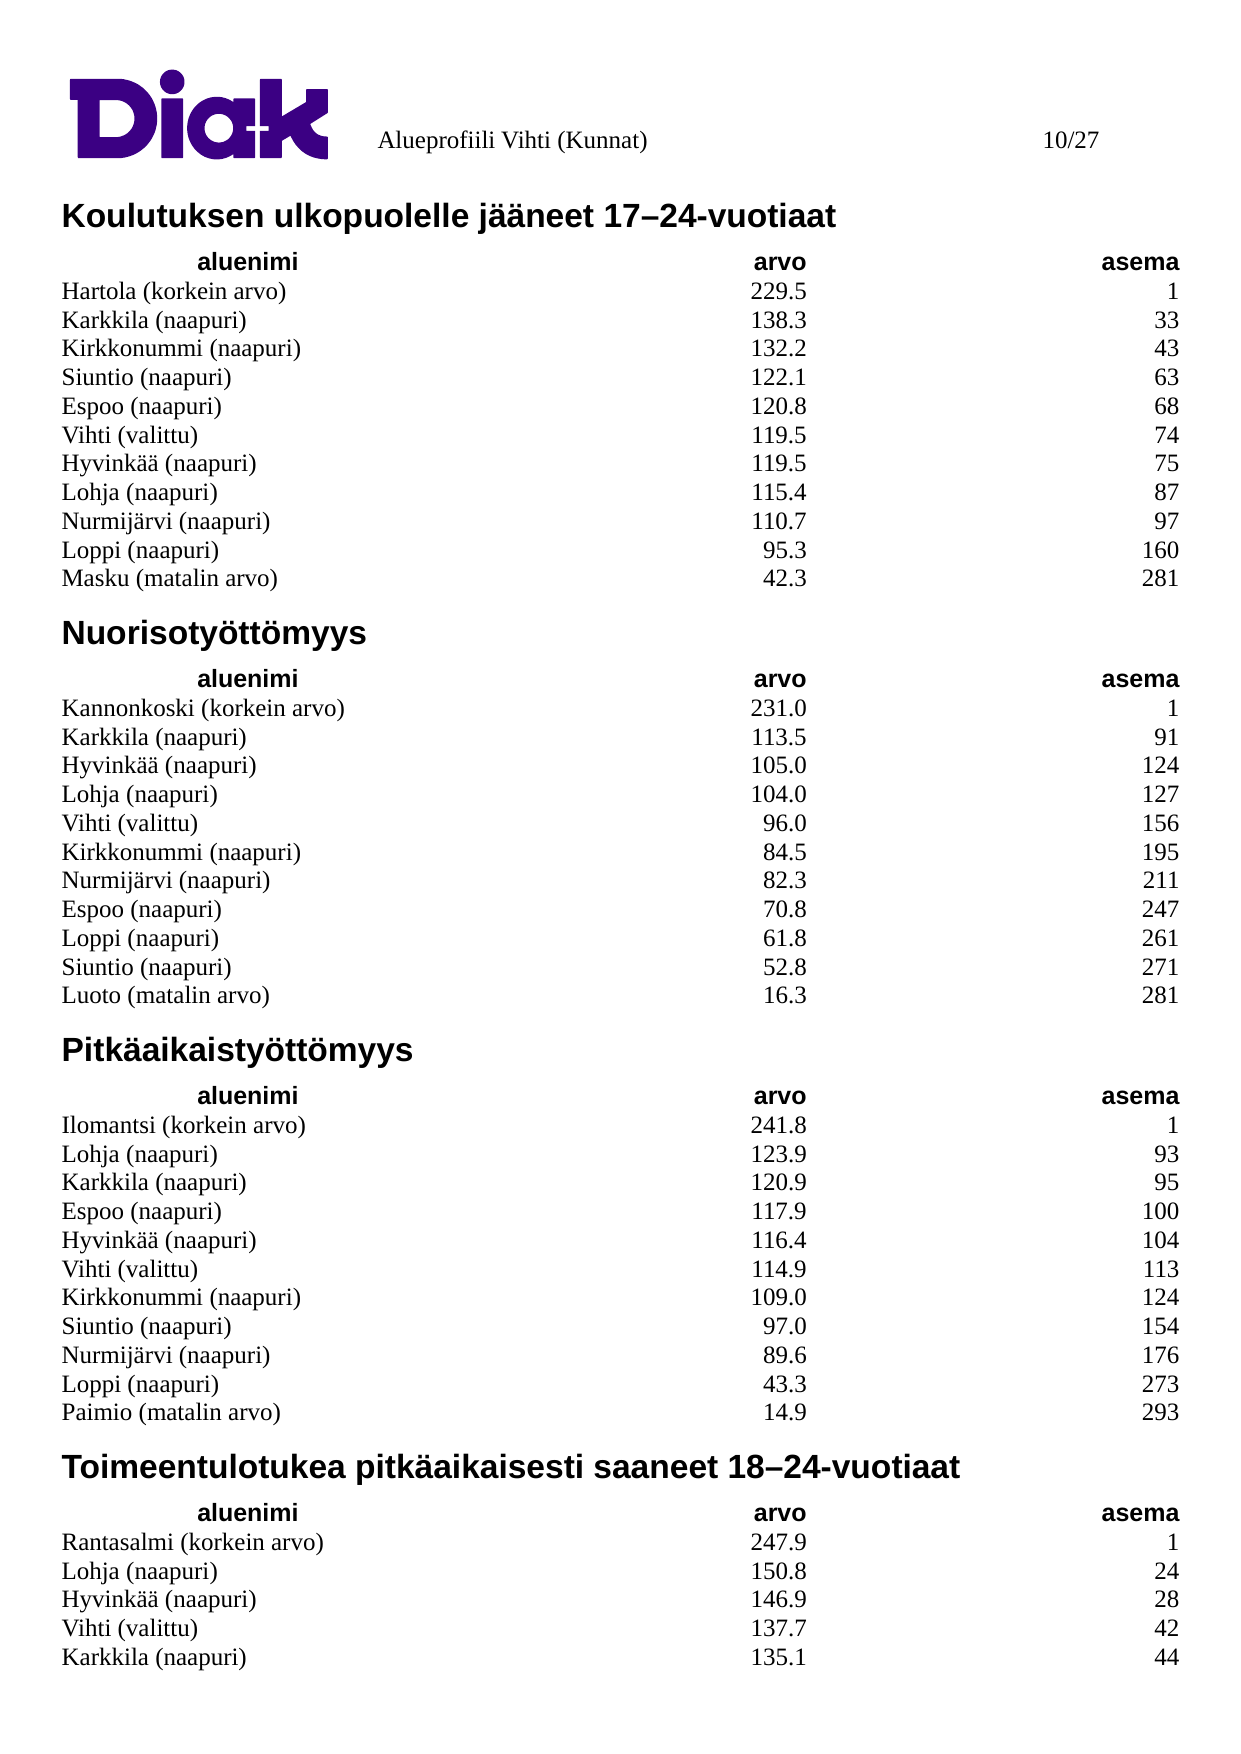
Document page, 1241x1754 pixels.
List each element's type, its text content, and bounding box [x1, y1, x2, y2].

table_cell 114.9 [434, 1254, 806, 1282]
table_cell Kirkkonummi (naapuri) [61, 334, 434, 362]
table_cell Loppi (naapuri) [61, 923, 434, 952]
table_cell 160 [806, 535, 1179, 563]
table_cell 43.3 [434, 1369, 806, 1397]
table_cell 105.0 [434, 751, 806, 779]
table_cell Luoto (matalin arvo) [61, 981, 434, 1009]
table_cell 95.3 [434, 535, 806, 563]
table_cell 115.4 [434, 477, 806, 506]
table_cell 195 [806, 837, 1179, 866]
table_header aluenimi [61, 1081, 434, 1110]
table_cell 14.9 [434, 1398, 806, 1426]
table_cell 104.0 [434, 779, 806, 808]
table_cell Vihti (valittu) [61, 1613, 434, 1642]
table_cell 1 [806, 276, 1179, 305]
table_cell 124 [806, 1283, 1179, 1311]
table_cell 137.7 [434, 1613, 806, 1642]
table_cell 127 [806, 779, 1179, 808]
table_cell Espoo (naapuri) [61, 391, 434, 420]
table_cell 154 [806, 1311, 1179, 1340]
table_cell 113 [806, 1254, 1179, 1282]
table_cell 119.5 [434, 420, 806, 448]
table_cell 261 [806, 923, 1179, 952]
table_cell 150.8 [434, 1556, 806, 1584]
table_cell 16.3 [434, 981, 806, 1009]
table_cell 120.9 [434, 1168, 806, 1196]
table_cell 241.8 [434, 1110, 806, 1139]
table_cell 119.5 [434, 449, 806, 477]
table_cell 42 [806, 1613, 1179, 1642]
table_cell Loppi (naapuri) [61, 535, 434, 563]
table_cell 116.4 [434, 1225, 806, 1254]
table_cell Siuntio (naapuri) [61, 952, 434, 981]
table_cell Siuntio (naapuri) [61, 362, 434, 391]
table_cell 44 [806, 1642, 1179, 1671]
table_cell Nurmijärvi (naapuri) [61, 506, 434, 535]
table_cell 93 [806, 1139, 1179, 1167]
table_cell 63 [806, 362, 1179, 391]
table_cell 120.8 [434, 391, 806, 420]
table_cell Siuntio (naapuri) [61, 1311, 434, 1340]
table_header arvo [434, 664, 806, 693]
table_cell 122.1 [434, 362, 806, 391]
table_cell Karkkila (naapuri) [61, 1642, 434, 1671]
table_cell Hartola (korkein arvo) [61, 276, 434, 305]
table_cell Kirkkonummi (naapuri) [61, 1283, 434, 1311]
subtitle Toimeentulotukea pitkäaikaisesti saaneet 18–24-vuotiaat [61, 1447, 1179, 1486]
table_header aluenimi [61, 664, 434, 693]
table_cell Kirkkonummi (naapuri) [61, 837, 434, 866]
table_cell Masku (matalin arvo) [61, 564, 434, 592]
table_cell 52.8 [434, 952, 806, 981]
table_cell 132.2 [434, 334, 806, 362]
table_cell 97 [806, 506, 1179, 535]
table_header aluenimi [61, 1498, 434, 1527]
table_cell Lohja (naapuri) [61, 779, 434, 808]
table_cell 74 [806, 420, 1179, 448]
table_cell 281 [806, 564, 1179, 592]
table_cell 110.7 [434, 506, 806, 535]
table_cell 33 [806, 305, 1179, 333]
table_cell 42.3 [434, 564, 806, 592]
table_cell 146.9 [434, 1585, 806, 1613]
table_header asema [806, 1081, 1179, 1110]
table_cell 1 [806, 693, 1179, 722]
table_cell 61.8 [434, 923, 806, 952]
table_cell 43 [806, 334, 1179, 362]
table_header arvo [434, 247, 806, 276]
table_cell 91 [806, 722, 1179, 751]
table_cell 84.5 [434, 837, 806, 866]
table_cell 24 [806, 1556, 1179, 1584]
table_cell 97.0 [434, 1311, 806, 1340]
table_cell Vihti (valittu) [61, 420, 434, 448]
table_header asema [806, 247, 1179, 276]
table_cell Hyvinkää (naapuri) [61, 449, 434, 477]
table_cell Paimio (matalin arvo) [61, 1398, 434, 1426]
table_cell 104 [806, 1225, 1179, 1254]
table_cell Rantasalmi (korkein arvo) [61, 1527, 434, 1556]
table_header arvo [434, 1498, 806, 1527]
table_cell Lohja (naapuri) [61, 1139, 434, 1167]
table_cell Espoo (naapuri) [61, 1196, 434, 1225]
table_cell 109.0 [434, 1283, 806, 1311]
table_cell 123.9 [434, 1139, 806, 1167]
table_cell Nurmijärvi (naapuri) [61, 1340, 434, 1369]
table_cell Kannonkoski (korkein arvo) [61, 693, 434, 722]
table_cell 247.9 [434, 1527, 806, 1556]
table_cell 135.1 [434, 1642, 806, 1671]
table_cell 70.8 [434, 894, 806, 923]
table_cell 95 [806, 1168, 1179, 1196]
table_cell 211 [806, 866, 1179, 894]
table_cell 1 [806, 1110, 1179, 1139]
table_cell 138.3 [434, 305, 806, 333]
table_cell 100 [806, 1196, 1179, 1225]
table_cell 113.5 [434, 722, 806, 751]
table_cell Karkkila (naapuri) [61, 305, 434, 333]
table_cell 229.5 [434, 276, 806, 305]
table_cell Hyvinkää (naapuri) [61, 1225, 434, 1254]
table_cell Loppi (naapuri) [61, 1369, 434, 1397]
table_cell 281 [806, 981, 1179, 1009]
table_cell 293 [806, 1398, 1179, 1426]
table_cell 124 [806, 751, 1179, 779]
table_cell 96.0 [434, 808, 806, 837]
table_cell 156 [806, 808, 1179, 837]
subtitle Koulutuksen ulkopuolelle jääneet 17–24-vuotiaat [61, 196, 1179, 235]
table_cell 82.3 [434, 866, 806, 894]
table_cell Karkkila (naapuri) [61, 1168, 434, 1196]
table_cell 1 [806, 1527, 1179, 1556]
table_cell Lohja (naapuri) [61, 477, 434, 506]
table_cell 273 [806, 1369, 1179, 1397]
table_cell 68 [806, 391, 1179, 420]
table_cell Espoo (naapuri) [61, 894, 434, 923]
table_cell 87 [806, 477, 1179, 506]
table_cell Vihti (valittu) [61, 1254, 434, 1282]
table_cell 271 [806, 952, 1179, 981]
table_cell 89.6 [434, 1340, 806, 1369]
subtitle Pitkäaikaistyöttömyys [61, 1030, 1179, 1069]
table_cell 117.9 [434, 1196, 806, 1225]
table_cell Lohja (naapuri) [61, 1556, 434, 1584]
table_cell 176 [806, 1340, 1179, 1369]
table_cell Vihti (valittu) [61, 808, 434, 837]
table_cell 247 [806, 894, 1179, 923]
table_header asema [806, 1498, 1179, 1527]
table_header asema [806, 664, 1179, 693]
table_header aluenimi [61, 247, 434, 276]
table_header arvo [434, 1081, 806, 1110]
subtitle Nuorisotyöttömyys [61, 613, 1179, 652]
table_cell Ilomantsi (korkein arvo) [61, 1110, 434, 1139]
table_cell 231.0 [434, 693, 806, 722]
table_cell Hyvinkää (naapuri) [61, 1585, 434, 1613]
table_cell 28 [806, 1585, 1179, 1613]
table_cell Karkkila (naapuri) [61, 722, 434, 751]
table_cell Hyvinkää (naapuri) [61, 751, 434, 779]
table_cell 75 [806, 449, 1179, 477]
table_cell Nurmijärvi (naapuri) [61, 866, 434, 894]
